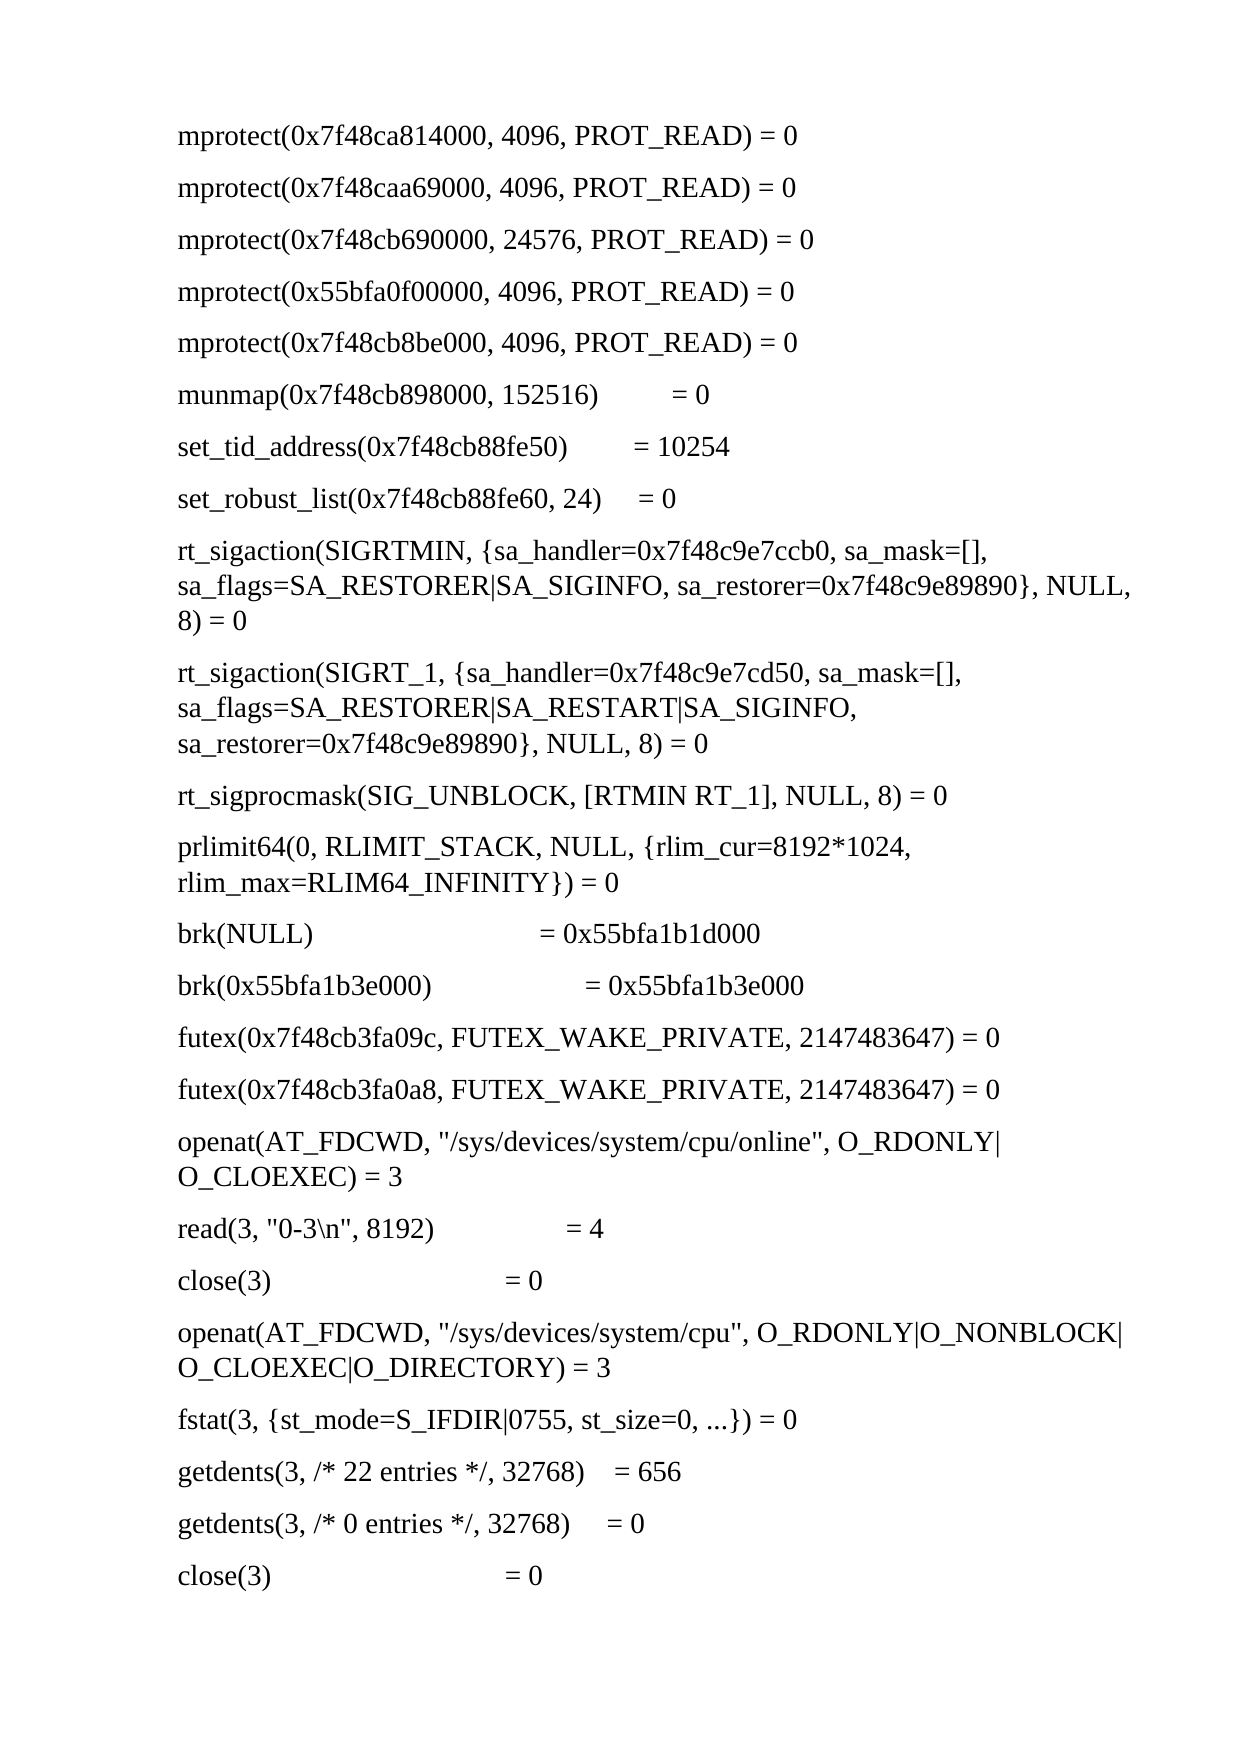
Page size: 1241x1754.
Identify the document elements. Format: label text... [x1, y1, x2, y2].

text rt_sigprocmask(SIG_UNBLOCK, [RTMIN RT_1], NULL, 8) = 0 [177, 778, 1152, 811]
text mprotect(0x7f48cb8be000, 4096, PROT_READ) = 0 [177, 326, 1152, 359]
text mprotect(0x7f48caa69000, 4096, PROT_READ) = 0 [177, 170, 1152, 203]
text rt_sigaction(SIGRT_1, {sa_handler=0x7f48c9e7cd50, sa_mask=[], sa_flags=SA_RESTORER|SA_RESTART|SA_SIGINFO, sa_restorer=0x7f48c9e89890}, NULL, 8) = 0 [177, 655, 1152, 759]
text fstat(3, {st_mode=S_IFDIR|0755, st_size=0, ...}) = 0 [177, 1402, 1152, 1436]
text read(3, "0-3\n", 8192) = 4 [177, 1211, 1152, 1245]
text futex(0x7f48cb3fa0a8, FUTEX_WAKE_PRIVATE, 2147483647) = 0 [177, 1072, 1152, 1106]
text rt_sigaction(SIGRTMIN, {sa_handler=0x7f48c9e7ccb0, sa_mask=[], sa_flags=SA_RESTORER|SA_SIGINFO, sa_restorer=0x7f48c9e89890}, NULL, 8) = 0 [177, 533, 1152, 637]
text mprotect(0x7f48cb690000, 24576, PROT_READ) = 0 [177, 222, 1152, 255]
text openat(AT_FDCWD, "/sys/devices/system/cpu/online", O_RDONLY|O_CLOEXEC) = 3 [177, 1124, 1152, 1193]
text set_robust_list(0x7f48cb88fe60, 24) = 0 [177, 481, 1152, 515]
text getdents(3, /* 22 entries */, 32768) = 656 [177, 1454, 1152, 1487]
text mprotect(0x7f48ca814000, 4096, PROT_READ) = 0 [177, 118, 1152, 152]
text prlimit64(0, RLIMIT_STACK, NULL, {rlim_cur=8192*1024, rlim_max=RLIM64_INFINITY}) = 0 [177, 829, 1152, 898]
text set_tid_address(0x7f48cb88fe50) = 10254 [177, 429, 1152, 463]
text futex(0x7f48cb3fa09c, FUTEX_WAKE_PRIVATE, 2147483647) = 0 [177, 1020, 1152, 1054]
text munmap(0x7f48cb898000, 152516) = 0 [177, 377, 1152, 411]
text close(3) = 0 [177, 1263, 1152, 1297]
text brk(NULL) = 0x55bfa1b1d000 [177, 917, 1152, 950]
text brk(0x55bfa1b3e000) = 0x55bfa1b3e000 [177, 968, 1152, 1002]
text getdents(3, /* 0 entries */, 32768) = 0 [177, 1506, 1152, 1539]
text mprotect(0x55bfa0f00000, 4096, PROT_READ) = 0 [177, 274, 1152, 307]
text openat(AT_FDCWD, "/sys/devices/system/cpu", O_RDONLY|O_NONBLOCK|O_CLOEXEC|O_DIRECTORY) = 3 [177, 1315, 1152, 1384]
text close(3) = 0 [177, 1558, 1152, 1591]
